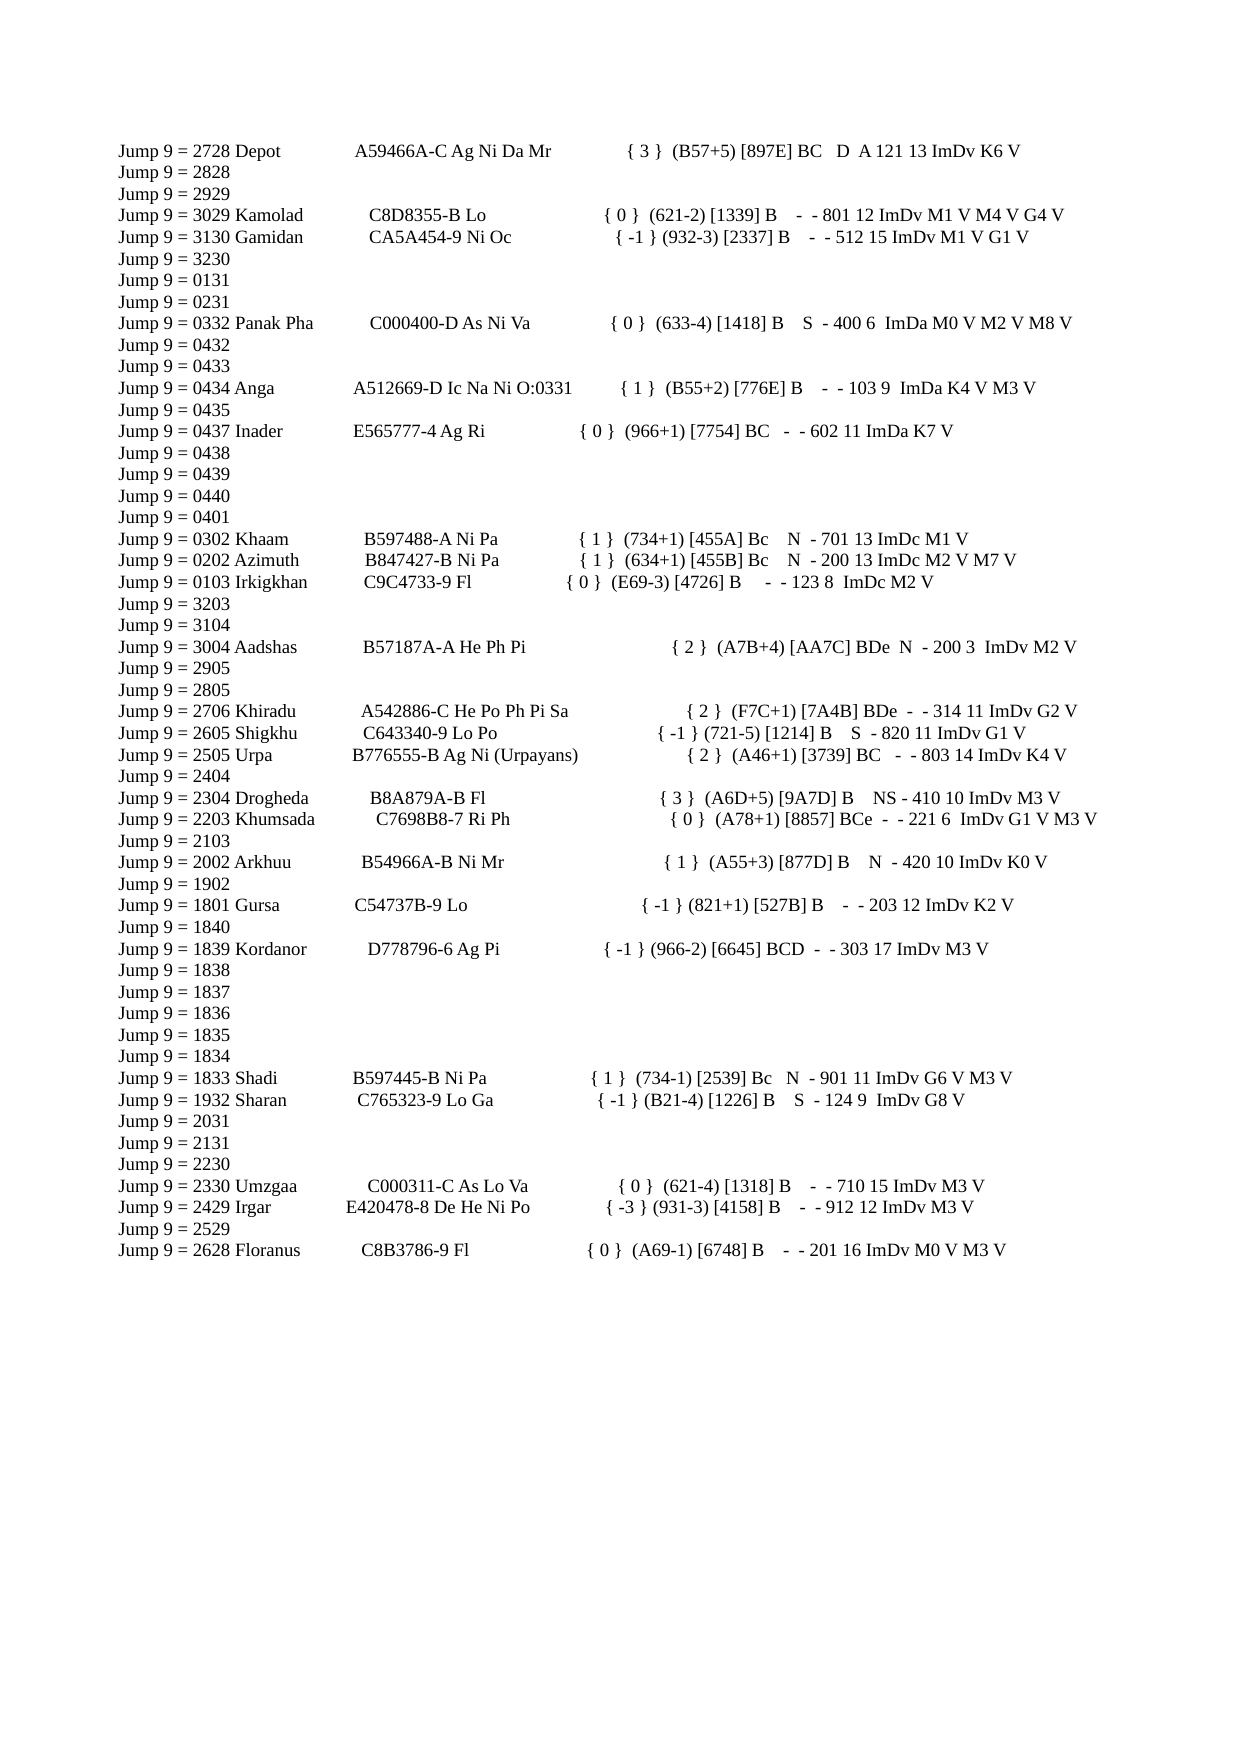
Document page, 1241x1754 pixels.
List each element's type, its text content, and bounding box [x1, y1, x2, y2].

text Jump 9 = 2706 Khiradu A542886-C He Po Ph Pi Sa { 2 } (F7C+1) [7A4B] BDe - - 314 11 ImDv G2 V [118, 700, 1122, 722]
text Jump 9 = 0131 [118, 269, 1122, 291]
text Jump 9 = 2103 [118, 830, 1122, 851]
text Jump 9 = 2429 Irgar E420478-8 De He Ni Po { -3 } (931-3) [4158] B - - 912 12 ImDv M3 V [118, 1196, 1122, 1218]
text Jump 9 = 2905 [118, 657, 1122, 679]
text Jump 9 = 0435 [118, 398, 1122, 420]
text Jump 9 = 0439 [118, 463, 1122, 485]
text Jump 9 = 3130 Gamidan CA5A454-9 Ni Oc { -1 } (932-3) [2337] B - - 512 15 ImDv M1 V G1 V [118, 226, 1122, 247]
text Jump 9 = 0438 [118, 442, 1122, 463]
text Jump 9 = 2628 Floranus C8B3786-9 Fl { 0 } (A69-1) [6748] B - - 201 16 ImDv M0 V M3 V [118, 1239, 1122, 1261]
text Jump 9 = 0401 [118, 506, 1122, 528]
text Jump 9 = 1801 Gursa C54737B-9 Lo { -1 } (821+1) [527B] B - - 203 12 ImDv K2 V [118, 894, 1122, 916]
text Jump 9 = 1834 [118, 1045, 1122, 1067]
text Jump 9 = 3203 [118, 592, 1122, 614]
text Jump 9 = 2304 Drogheda B8A879A-B Fl { 3 } (A6D+5) [9A7D] B NS - 410 10 ImDv M3 V [118, 787, 1122, 808]
text Jump 9 = 0440 [118, 485, 1122, 506]
text Jump 9 = 2828 [118, 161, 1122, 183]
text Jump 9 = 3029 Kamolad C8D8355-B Lo { 0 } (621-2) [1339] B - - 801 12 ImDv M1 V M4 V G4 V [118, 204, 1122, 226]
text Jump 9 = 1837 [118, 981, 1122, 1002]
text Jump 9 = 0231 [118, 291, 1122, 312]
text Jump 9 = 2605 Shigkhu C643340-9 Lo Po { -1 } (721-5) [1214] B S - 820 11 ImDv G1 V [118, 722, 1122, 743]
text Jump 9 = 1840 [118, 916, 1122, 937]
text Jump 9 = 0103 Irkigkhan C9C4733-9 Fl { 0 } (E69-3) [4726] B - - 123 8 ImDc M2 V [118, 571, 1122, 592]
text Jump 9 = 0202 Azimuth B847427-B Ni Pa { 1 } (634+1) [455B] Bc N - 200 13 ImDc M2 V M7 V [118, 549, 1122, 571]
text Jump 9 = 3230 [118, 247, 1122, 269]
text Jump 9 = 0434 Anga A512669-D Ic Na Ni O:0331 { 1 } (B55+2) [776E] B - - 103 9 ImDa K4 V M3 V [118, 377, 1122, 398]
text Jump 9 = 3004 Aadshas B57187A-A He Ph Pi { 2 } (A7B+4) [AA7C] BDe N - 200 3 ImDv M2 V [118, 636, 1122, 657]
text Jump 9 = 2031 [118, 1110, 1122, 1132]
text Jump 9 = 1839 Kordanor D778796-6 Ag Pi { -1 } (966-2) [6645] BCD - - 303 17 ImDv M3 V [118, 937, 1122, 959]
text Jump 9 = 2805 [118, 679, 1122, 700]
text Jump 9 = 2203 Khumsada C7698B8-7 Ri Ph { 0 } (A78+1) [8857] BCe - - 221 6 ImDv G1 V M3 V [118, 808, 1122, 830]
text Jump 9 = 0432 [118, 334, 1122, 355]
text Jump 9 = 2728 Depot A59466A-C Ag Ni Da Mr { 3 } (B57+5) [897E] BC D A 121 13 ImDv K6 V [118, 140, 1122, 161]
text Jump 9 = 2131 [118, 1132, 1122, 1153]
text Jump 9 = 1902 [118, 873, 1122, 894]
text Jump 9 = 3104 [118, 614, 1122, 636]
text Jump 9 = 0433 [118, 355, 1122, 377]
text Jump 9 = 1836 [118, 1002, 1122, 1024]
text Jump 9 = 2002 Arkhuu B54966A-B Ni Mr { 1 } (A55+3) [877D] B N - 420 10 ImDv K0 V [118, 851, 1122, 873]
text Jump 9 = 1835 [118, 1024, 1122, 1045]
text Jump 9 = 1833 Shadi B597445-B Ni Pa { 1 } (734-1) [2539] Bc N - 901 11 ImDv G6 V M3 V [118, 1067, 1122, 1088]
text Jump 9 = 2529 [118, 1218, 1122, 1239]
text Jump 9 = 2929 [118, 183, 1122, 204]
text Jump 9 = 0332 Panak Pha C000400-D As Ni Va { 0 } (633-4) [1418] B S - 400 6 ImDa M0 V M2 V M8 V [118, 312, 1122, 334]
text Jump 9 = 2404 [118, 765, 1122, 787]
text Jump 9 = 2230 [118, 1153, 1122, 1175]
text Jump 9 = 0302 Khaam B597488-A Ni Pa { 1 } (734+1) [455A] Bc N - 701 13 ImDc M1 V [118, 528, 1122, 549]
text Jump 9 = 0437 Inader E565777-4 Ag Ri { 0 } (966+1) [7754] BC - - 602 11 ImDa K7 V [118, 420, 1122, 442]
text Jump 9 = 2505 Urpa B776555-B Ag Ni (Urpayans) { 2 } (A46+1) [3739] BC - - 803 14 ImDv K4 V [118, 743, 1122, 765]
text Jump 9 = 2330 Umzgaa C000311-C As Lo Va { 0 } (621-4) [1318] B - - 710 15 ImDv M3 V [118, 1175, 1122, 1196]
text Jump 9 = 1932 Sharan C765323-9 Lo Ga { -1 } (B21-4) [1226] B S - 124 9 ImDv G8 V [118, 1088, 1122, 1110]
text Jump 9 = 1838 [118, 959, 1122, 981]
